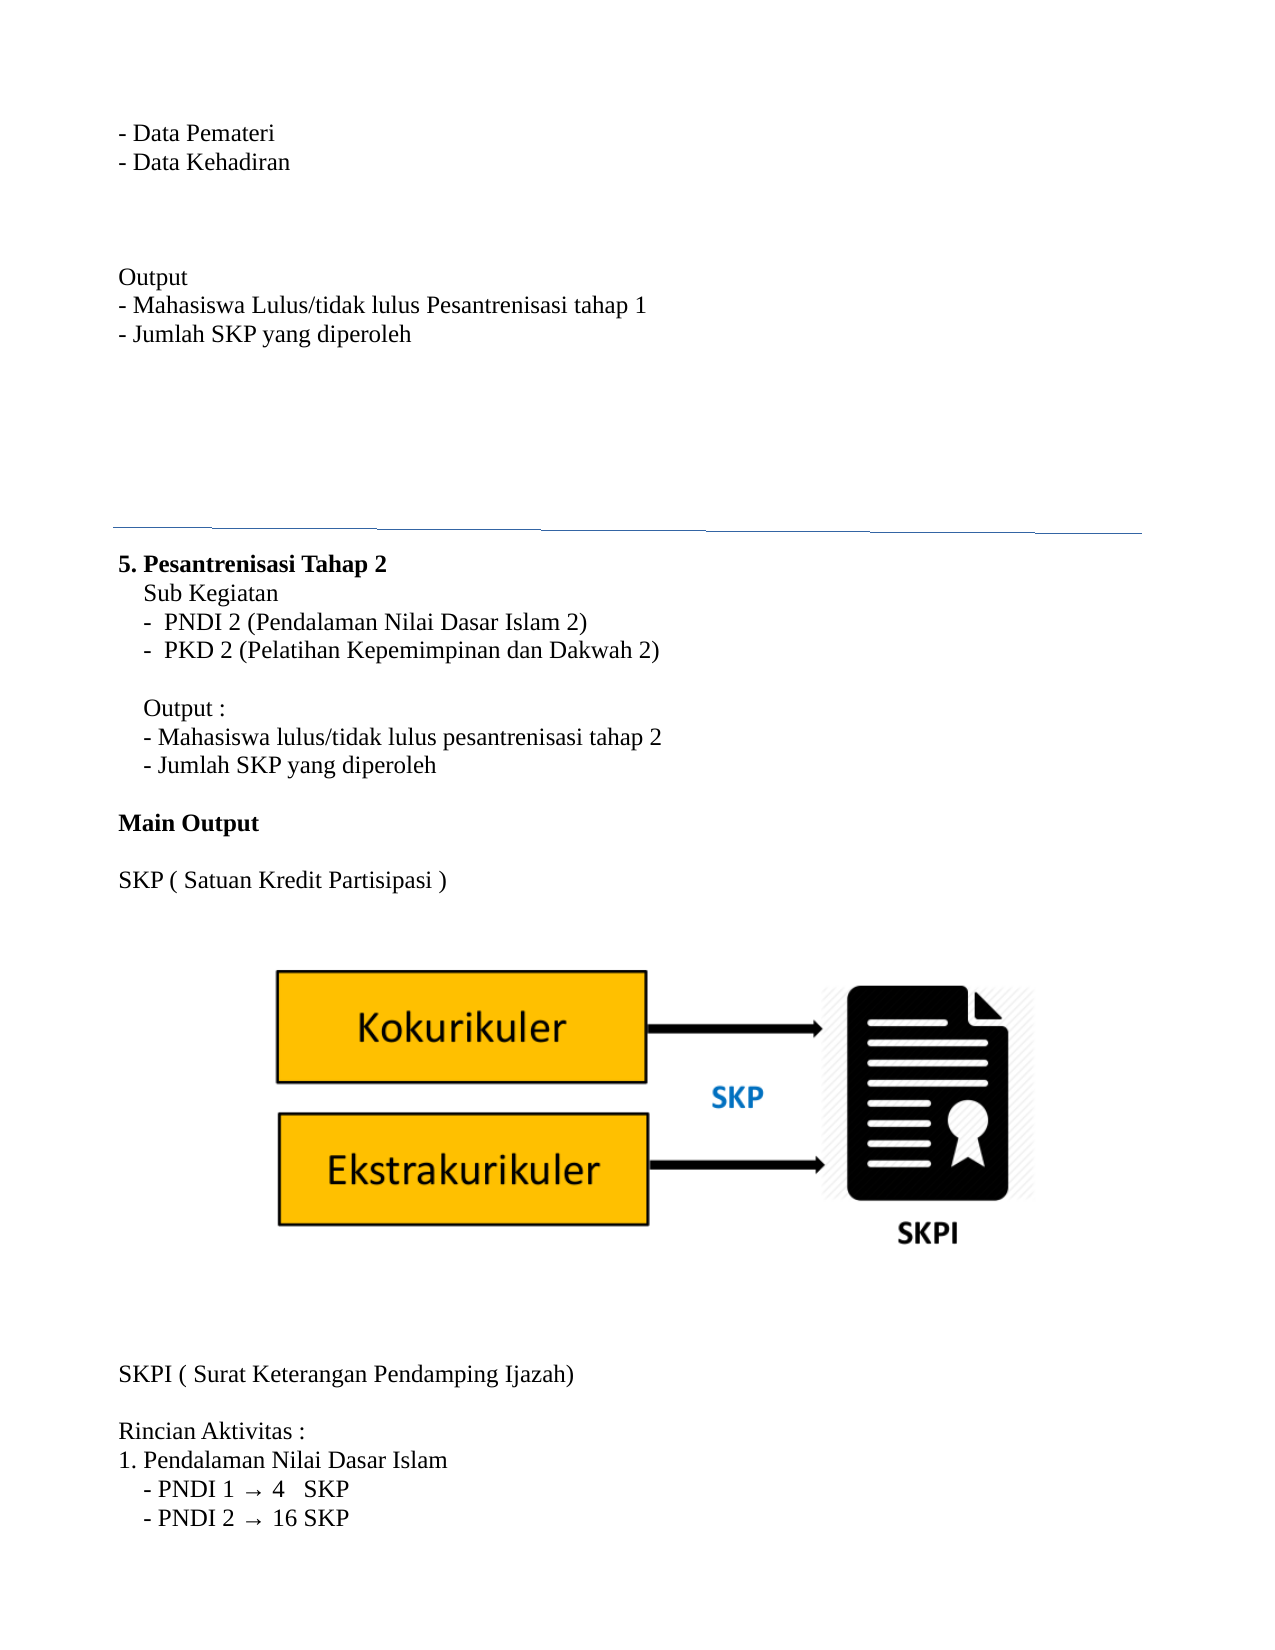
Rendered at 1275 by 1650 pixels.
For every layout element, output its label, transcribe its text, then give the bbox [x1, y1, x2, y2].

text SKP ( Satuan Kredit Partisipasi ) [118, 866, 1157, 894]
text - Mahasiswa lulus/tidak lulus pesantrenisasi tahap 2 [118, 722, 1157, 751]
picture [177, 923, 1098, 1302]
text - Data Kehadiran [118, 147, 1157, 176]
text - Jumlah SKP yang diperoleh [118, 751, 1157, 779]
text - PKD 2 (Pelatihan Kepemimpinan dan Dakwah 2) [118, 636, 1157, 664]
text - PNDI 1 → 4 SKP [118, 1474, 1157, 1503]
text - PNDI 2 (Pendalaman Nilai Dasar Islam 2) [118, 607, 1157, 636]
text Main Output [118, 808, 1157, 837]
text SKPI ( Surat Keterangan Pendamping Ijazah) [118, 1359, 1157, 1388]
text 5. Pesantrenisasi Tahap 2 [118, 549, 1157, 578]
text Output : [118, 693, 1157, 722]
text 1. Pendalaman Nilai Dasar Islam [118, 1445, 1157, 1474]
text - Mahasiswa Lulus/tidak lulus Pesantrenisasi tahap 1 [118, 291, 1157, 319]
text - PNDI 2 → 16 SKP [118, 1503, 1157, 1531]
text - Data Pemateri [118, 118, 1157, 147]
text Rincian Aktivitas : [118, 1416, 1157, 1445]
text Output [118, 262, 1157, 291]
text Sub Kegiatan [118, 578, 1157, 607]
text - Jumlah SKP yang diperoleh [118, 319, 1157, 348]
